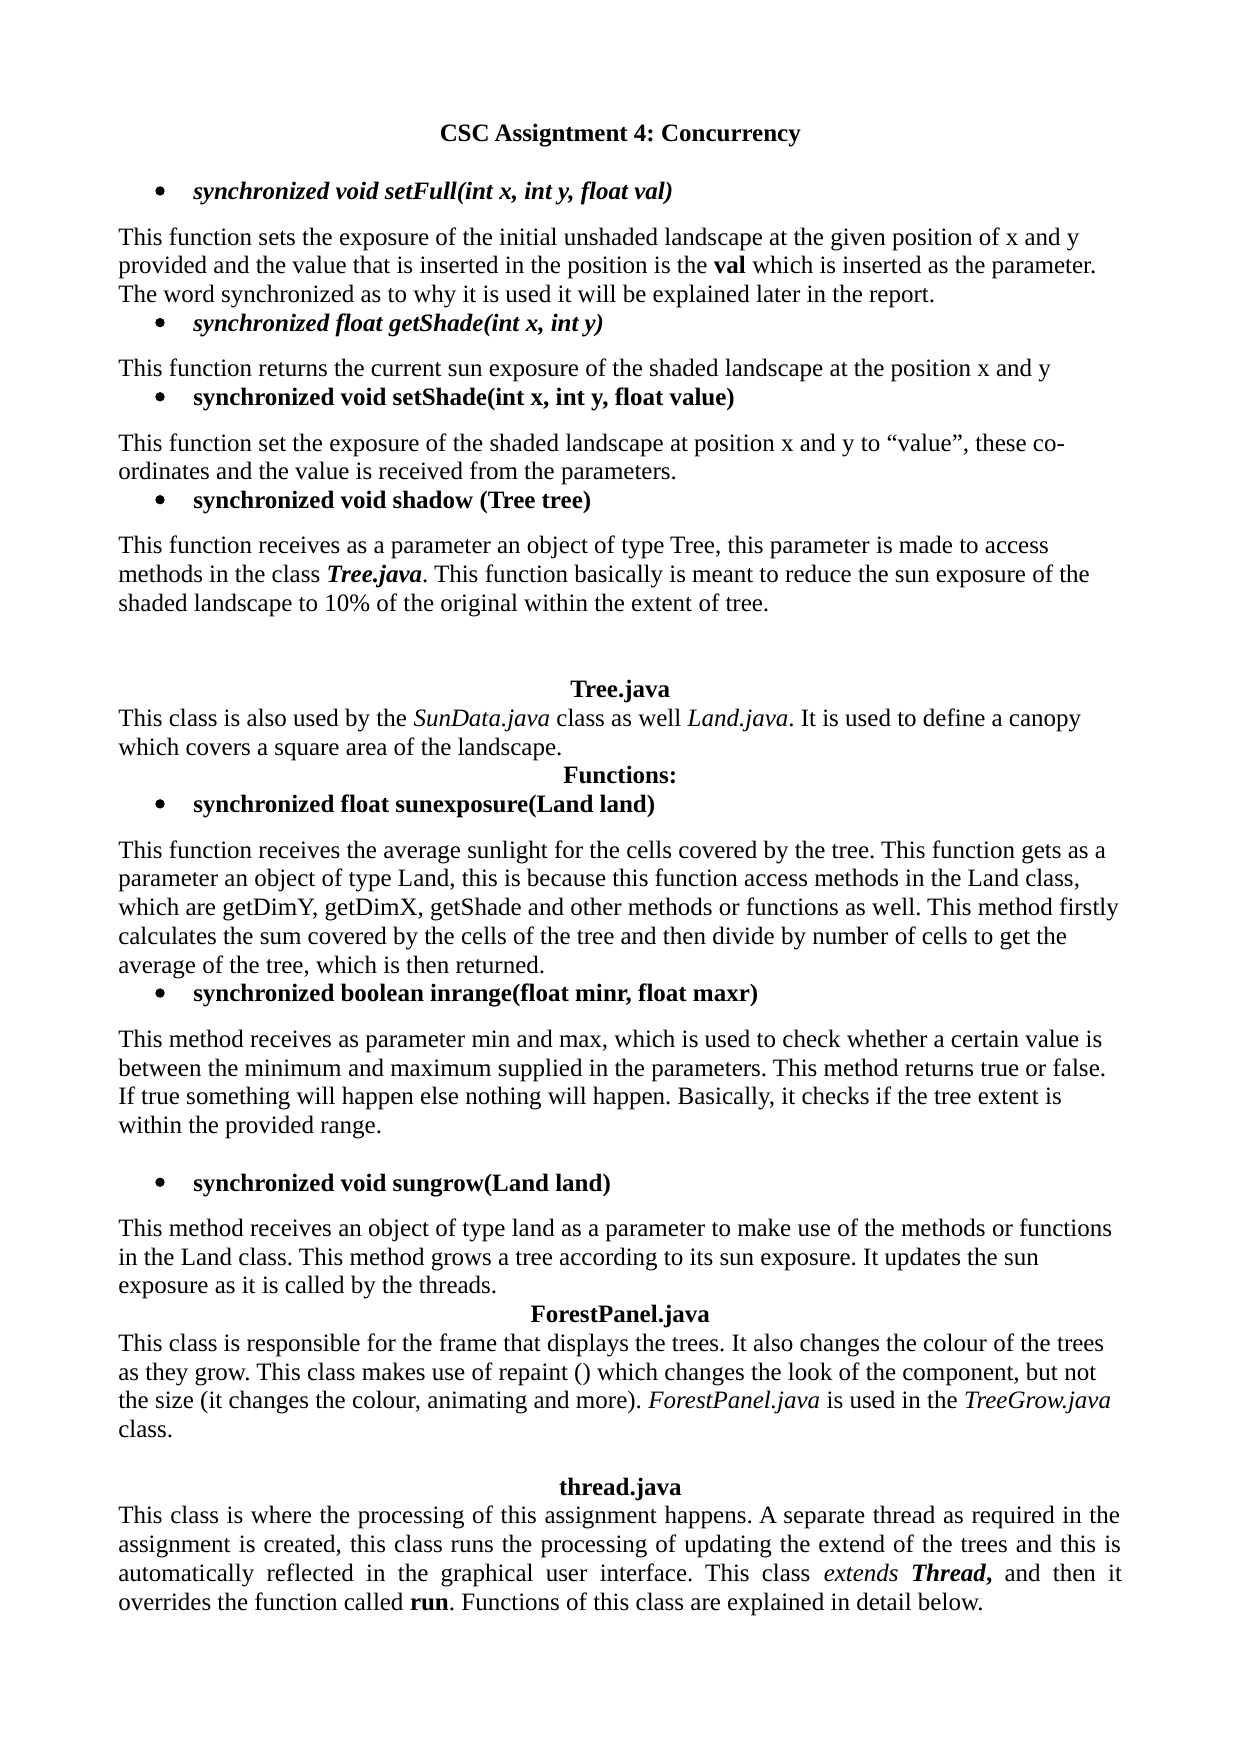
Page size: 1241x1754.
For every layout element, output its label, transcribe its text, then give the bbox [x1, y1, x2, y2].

list synchronized void shadow (Tree tree) [156, 485, 1122, 514]
text This function receives as a parameter an object of type Tree, this parameter is made to access methods in the class Tree.java. This function basically is meant to reduce the sun exposure of the shaded landscape to 10% of the original within the extent of tree. [118, 531, 1122, 617]
list synchronized void setFull(int x, int y, float val) [156, 176, 1122, 205]
text ForestPanel.java [118, 1299, 1122, 1328]
list synchronized boolean inrange(float minr, float maxr) [156, 978, 1122, 1007]
list synchronized float getShade(int x, int y) [156, 308, 1122, 337]
text This method receives as parameter min and max, which is used to check whether a certain value is between the minimum and maximum supplied in the parameters. This method returns true or false. If true something will happen else nothing will happen. Basically, it checks if the tree extent is within the provided range. [118, 1024, 1122, 1139]
text This function sets the exposure of the initial unshaded landscape at the given position of x and y provided and the value that is inserted in the position is the val which is inserted as the parameter. The word synchronized as to why it is used it will be explained later in the report. [118, 222, 1122, 308]
list synchronized float sunexposure(Land land) [156, 789, 1122, 818]
text This class is also used by the SunData.java class as well Land.java. It is used to define a canopy which covers a square area of the landscape. [118, 703, 1122, 761]
text This function receives the average sunlight for the cells covered by the tree. This function gets as a parameter an object of type Land, this is because this function access methods in the Land class, which are getDimY, getDimX, getShade and other methods or functions as well. This method firstly calculates the sum covered by the cells of the tree and then divide by number of cells to get the average of the tree, which is then returned. [118, 835, 1122, 978]
text This class is responsible for the frame that displays the trees. It also changes the colour of the trees as they grow. This class makes use of repaint () which changes the look of the component, but not the size (it changes the colour, animating and more). ForestPanel.java is used in the TreeGrow.java class. [118, 1328, 1122, 1443]
text Functions: [118, 761, 1122, 789]
list synchronized void setShade(int x, int y, float value) [156, 382, 1122, 411]
text This function set the exposure of the shaded landscape at position x and y to “value”, these co-ordinates and the value is received from the parameters. [118, 428, 1122, 485]
list synchronized void sungrow(Land land) [156, 1168, 1122, 1196]
text thread.java [118, 1472, 1122, 1501]
text This class is where the processing of this assignment happens. A separate thread as required in the assignment is created, this class runs the processing of updating the extend of the trees and this is automatically reflected in the graphical user interface. This class extends Thread, and then it overrides the function called run. Functions of this class are explained in detail below. [118, 1501, 1122, 1616]
text This method receives an object of type land as a parameter to make use of the methods or functions in the Land class. This method grows a tree according to its sun exposure. It updates the sun exposure as it is called by the threads. [118, 1213, 1122, 1299]
text This function returns the current sun exposure of the shaded landscape at the position x and y [118, 353, 1122, 382]
text Tree.java [118, 674, 1122, 703]
